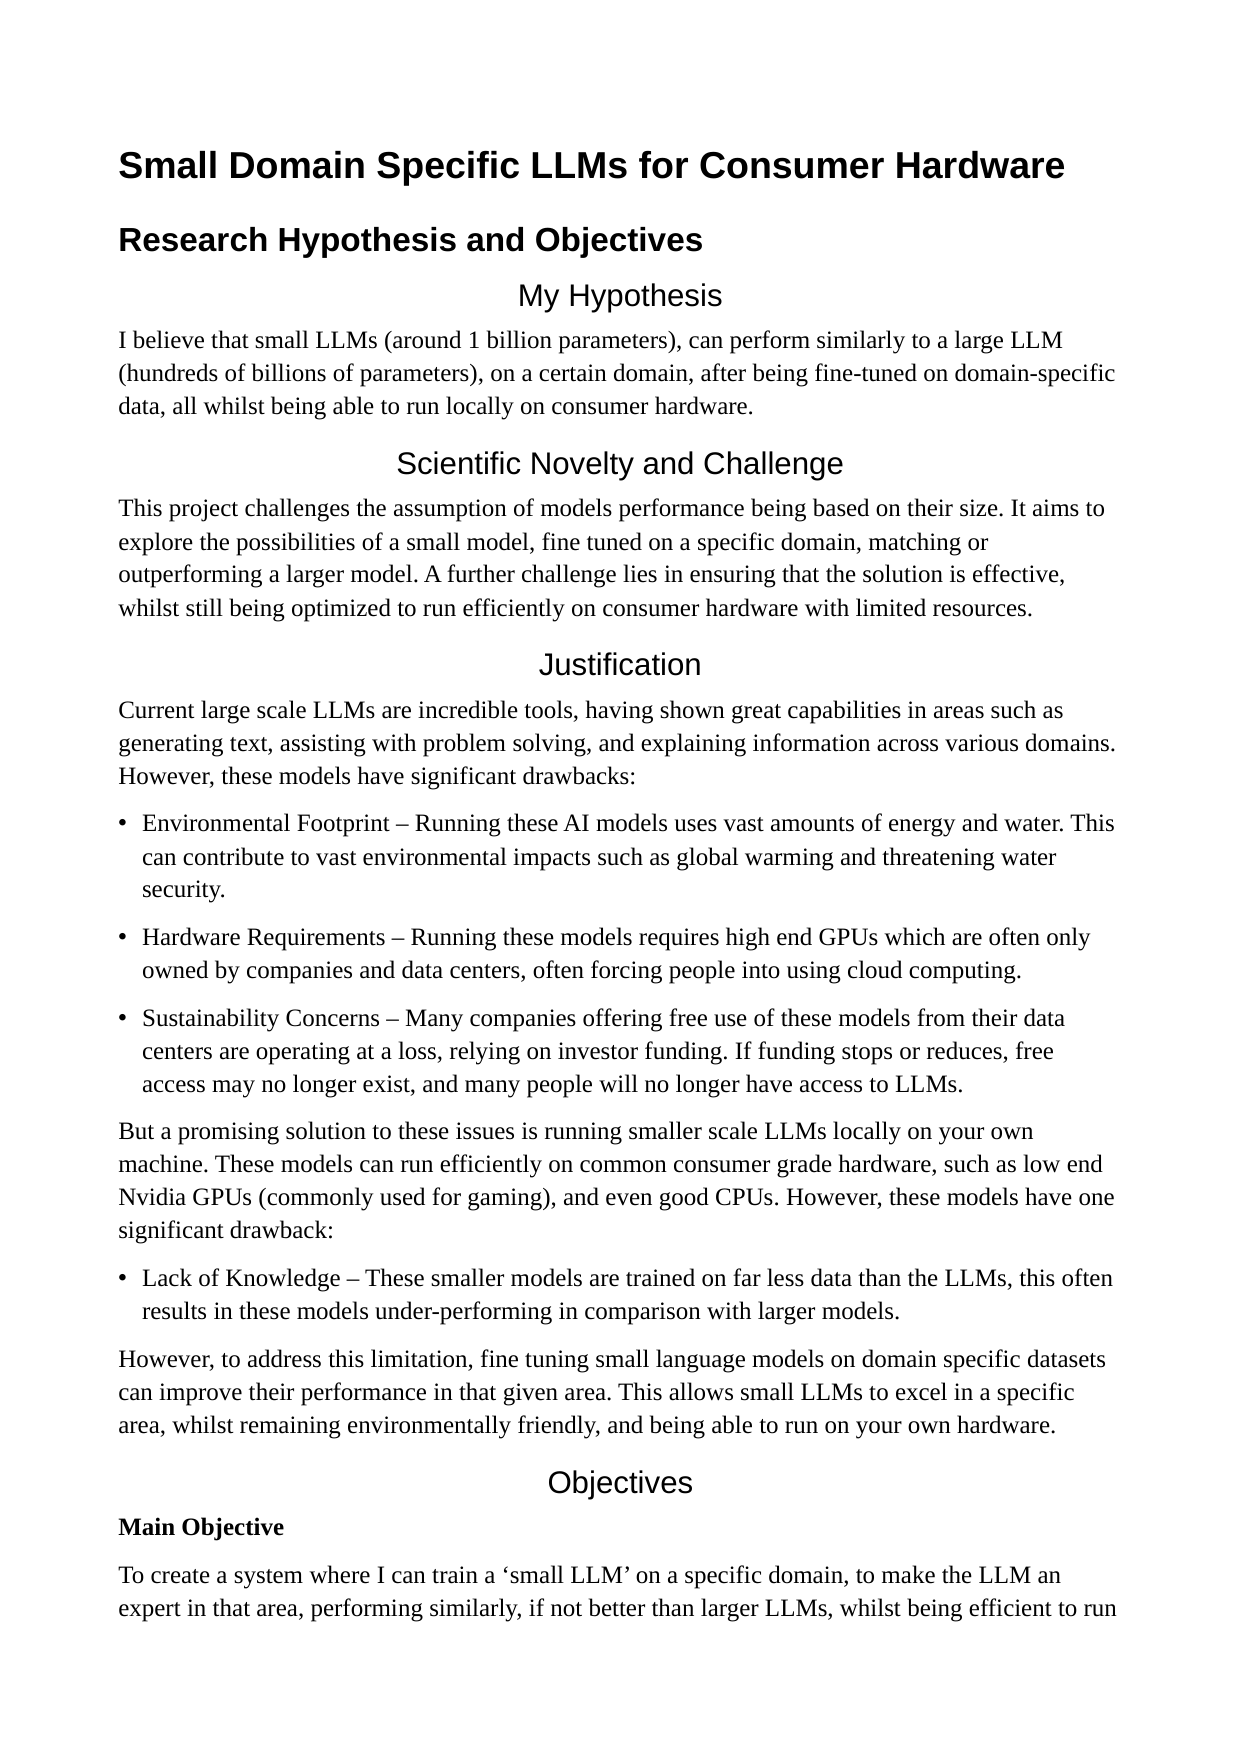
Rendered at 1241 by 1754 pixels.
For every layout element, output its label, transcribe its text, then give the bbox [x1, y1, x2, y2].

subtitle Small Domain Specific LLMs for Consumer Hardware [118, 143, 1122, 186]
text However, to address this limitation, fine tuning small language models on domain specific datasets can improve their performance in that given area. This allows small LLMs to excel in a specific area, whilst remaining environmentally friendly, and being able to run on your own hardware. [118, 1344, 1122, 1438]
text I believe that small LLMs (around 1 billion parameters), can perform similarly to a large LLM (hundreds of billions of parameters), on a certain domain, after being fine-tuned on domain-specific data, all whilst being able to run locally on consumer hardware. [118, 325, 1122, 420]
text This project challenges the assumption of models performance being based on their size. It aims to explore the possibilities of a small model, fine tuned on a specific domain, matching or outperforming a larger model. A further challenge lies in ensuring that the solution is effective, whilst still being optimized to run efficiently on consumer hardware with limited resources. [118, 493, 1122, 621]
text Current large scale LLMs are incredible tools, having shown great capabilities in areas such as generating text, assisting with problem solving, and explaining information across various domains. However, these models have significant drawbacks: [118, 695, 1122, 790]
subtitle My Hypothesis [118, 277, 1122, 313]
text To create a system where I can train a ‘small LLM’ on a specific domain, to make the LLM an expert in that area, performing similarly, if not better than larger LLMs, whilst being efficient to run [118, 1560, 1122, 1621]
subtitle Objectives [118, 1464, 1122, 1499]
subtitle Justification [118, 646, 1122, 682]
subtitle Research Hypothesis and Objectives [118, 219, 1122, 258]
list Sustainability Concerns – Many companies offering free use of these models from their data centers are operating at a loss, relying on investor funding. If funding stops or reduces, free access may no longer exist, and many people will no longer have access to LLMs. [118, 1003, 1122, 1098]
list Environmental Footprint – Running these AI models uses vast amounts of energy and water. This can contribute to vast environmental impacts such as global warming and threatening water security. [118, 808, 1122, 903]
text Main Objective [118, 1512, 1122, 1541]
list Lack of Knowledge – These smaller models are trained on far less data than the LLMs, this often results in these models under-performing in comparison with larger models. [118, 1263, 1122, 1325]
text But a promising solution to these issues is running smaller scale LLMs locally on your own machine. These models can run efficiently on common consumer grade hardware, such as low end Nvidia GPUs (commonly used for gaming), and even good CPUs. However, these models have one significant drawback: [118, 1116, 1122, 1244]
subtitle Scientific Novelty and Challenge [118, 445, 1122, 481]
list Hardware Requirements – Running these models requires high end GPUs which are often only owned by companies and data centers, often forcing people into using cloud computing. [118, 922, 1122, 984]
